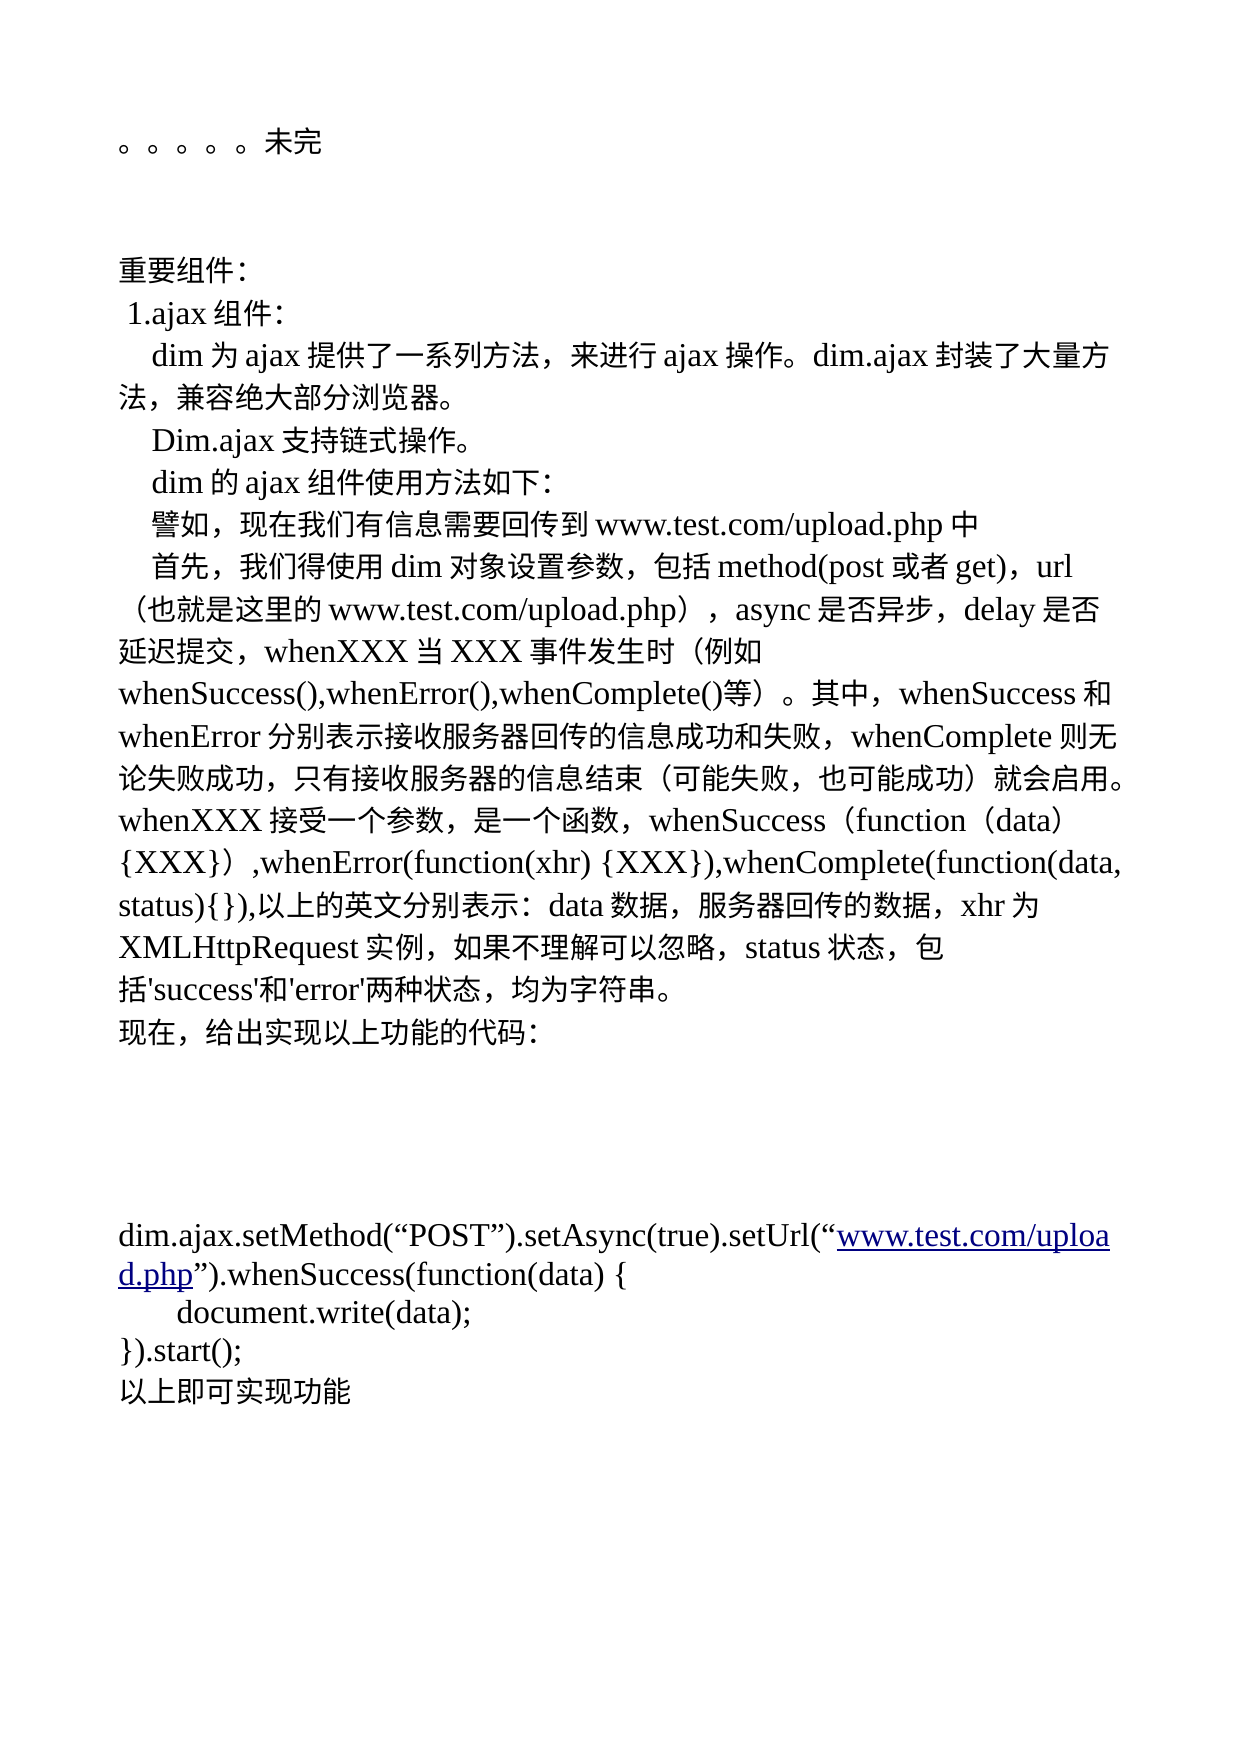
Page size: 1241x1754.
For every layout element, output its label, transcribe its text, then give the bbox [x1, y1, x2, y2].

text whenXXX接受一个参数，是一个函数，whenSuccess（function（data）{XXX}）,whenError(function(xhr) {XXX}),whenComplete(function(data, status){}),以上的英文分别表示：data数据，服务器回传的数据，xhr为XMLHttpRequest实例，如果不理解可以忽略，status状态，包括'success'和'error'两种状态，均为字符串。 [118, 798, 1122, 1009]
text 首先，我们得使用dim对象设置参数，包括method(post或者get)，url（也就是这里的www.test.com/upload.php），async是否异步，delay是否延迟提交，whenXXX当XXX事件发生时（例如whenSuccess(),whenError(),whenComplete()等）。其中，whenSuccess和whenError分别表示接收服务器回传的信息成功和失败，whenComplete则无论失败成功，只有接收服务器的信息结束（可能失败，也可能成功）就会启用。 [118, 544, 1122, 798]
text 重要组件： [118, 248, 1122, 290]
text 。。。。。未完 [118, 118, 1122, 160]
text }).start(); [118, 1331, 1122, 1369]
text document.write(data); [118, 1292, 1122, 1331]
text dim为ajax提供了一系列方法，来进行ajax操作。dim.ajax封装了大量方法，兼容绝大部分浏览器。 [118, 332, 1122, 417]
text Dim.ajax支持链式操作。 [118, 417, 1122, 459]
text 现在，给出实现以上功能的代码： [118, 1009, 1122, 1051]
text dim.ajax.setMethod(“POST”).setAsync(true).setUrl(“www.test.com/upload.php”).whenSuccess(function(data) { [118, 1177, 1122, 1292]
text dim的ajax组件使用方法如下： 譬如，现在我们有信息需要回传到www.test.com/upload.php中 [118, 459, 1122, 544]
text 1.ajax组件： [118, 290, 1122, 332]
text 以上即可实现功能 [118, 1369, 1122, 1411]
